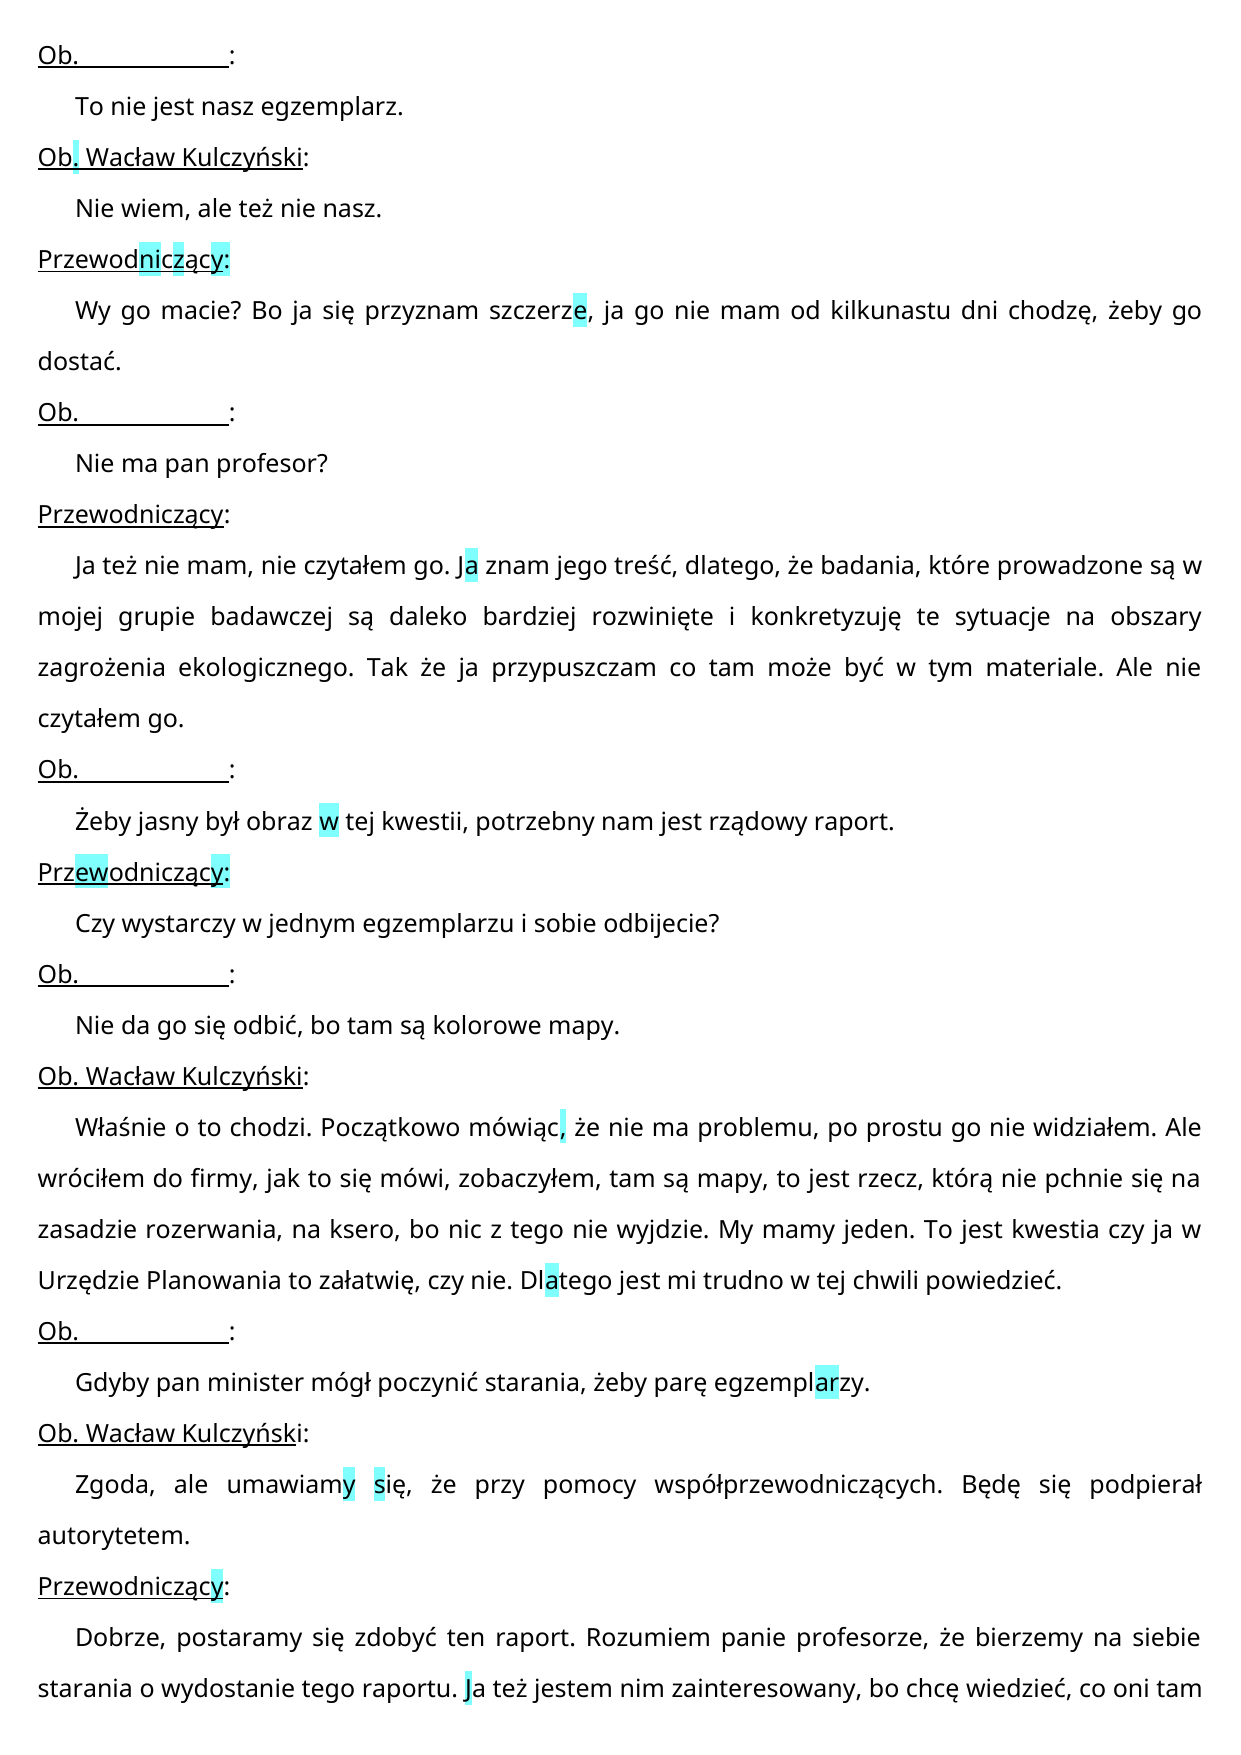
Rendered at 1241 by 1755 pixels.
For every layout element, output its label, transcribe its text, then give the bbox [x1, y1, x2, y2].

text To nie jest nasz egzemplarz. [37, 88, 1203, 123]
text Gdyby pan minister mógł poczynić starania, żeby parę egzemplarzy. [37, 1364, 1203, 1399]
text Przewodniczący: [37, 854, 1203, 888]
text Ob. : [37, 395, 1203, 429]
text Ob. : [37, 1313, 1203, 1348]
text Nie da go się odbić, bo tam są kolorowe mapy. [37, 1007, 1203, 1041]
text Ob. : [37, 956, 1203, 990]
text Właśnie o to chodzi. Początkowo mówiąc, że nie ma problemu, po prostu go nie widziałem. Ale wróciłem do firmy, jak to się mówi, zobaczyłem, tam są mapy, to jest rzecz, którą nie pchnie się na zasadzie rozerwania, na ksero, bo nic z tego nie wyjdzie. My mamy jeden. To jest kwestia czy ja w Urzędzie Planowania to załatwię, czy nie. Dlatego jest mi trudno w tej chwili powiedzieć. [37, 1109, 1203, 1297]
text Ja też nie mam, nie czytałem go. Ja znam jego treść, dlatego, że badania, które prowadzone są w mojej grupie badawczej są daleko bardziej rozwinięte i konkretyzuję te sytuacje na obszary zagrożenia ekologicznego. Tak że ja przypuszczam co tam może być w tym materiale. Ale nie czytałem go. [37, 548, 1203, 735]
text Nie wiem, ale też nie nasz. [37, 191, 1203, 225]
text Przewodniczący: [37, 242, 1203, 276]
text Wy go macie? Bo ja się przyznam szczerze, ja go nie mam od kilkunastu dni chodzę, żeby go dostać. [37, 293, 1203, 378]
text Dobrze, postaramy się zdobyć ten raport. Rozumiem panie profesorze, że bierzemy na siebie starania o wydostanie tego raportu. Ja też jestem nim zainteresowany, bo chcę wiedzieć, co oni tam [37, 1620, 1203, 1705]
text Żeby jasny był obraz w tej kwestii, potrzebny nam jest rządowy raport. [37, 803, 1203, 837]
text Ob. : [37, 37, 1203, 72]
text Ob. : [37, 752, 1203, 786]
text Nie ma pan profesor? [37, 446, 1203, 480]
text Ob. Wacław Kulczyński: [37, 1416, 1203, 1450]
text Zgoda, ale umawiamy się, że przy pomocy współprzewodniczących. Będę się podpierał autorytetem. [37, 1467, 1203, 1552]
text Przewodniczący: [37, 1569, 1203, 1603]
text Ob. Wacław Kulczyński: [37, 139, 1203, 174]
text Przewodniczący: [37, 497, 1203, 531]
text Czy wystarczy w jednym egzemplarzu i sobie odbijecie? [37, 905, 1203, 939]
text Ob. Wacław Kulczyński: [37, 1058, 1203, 1092]
